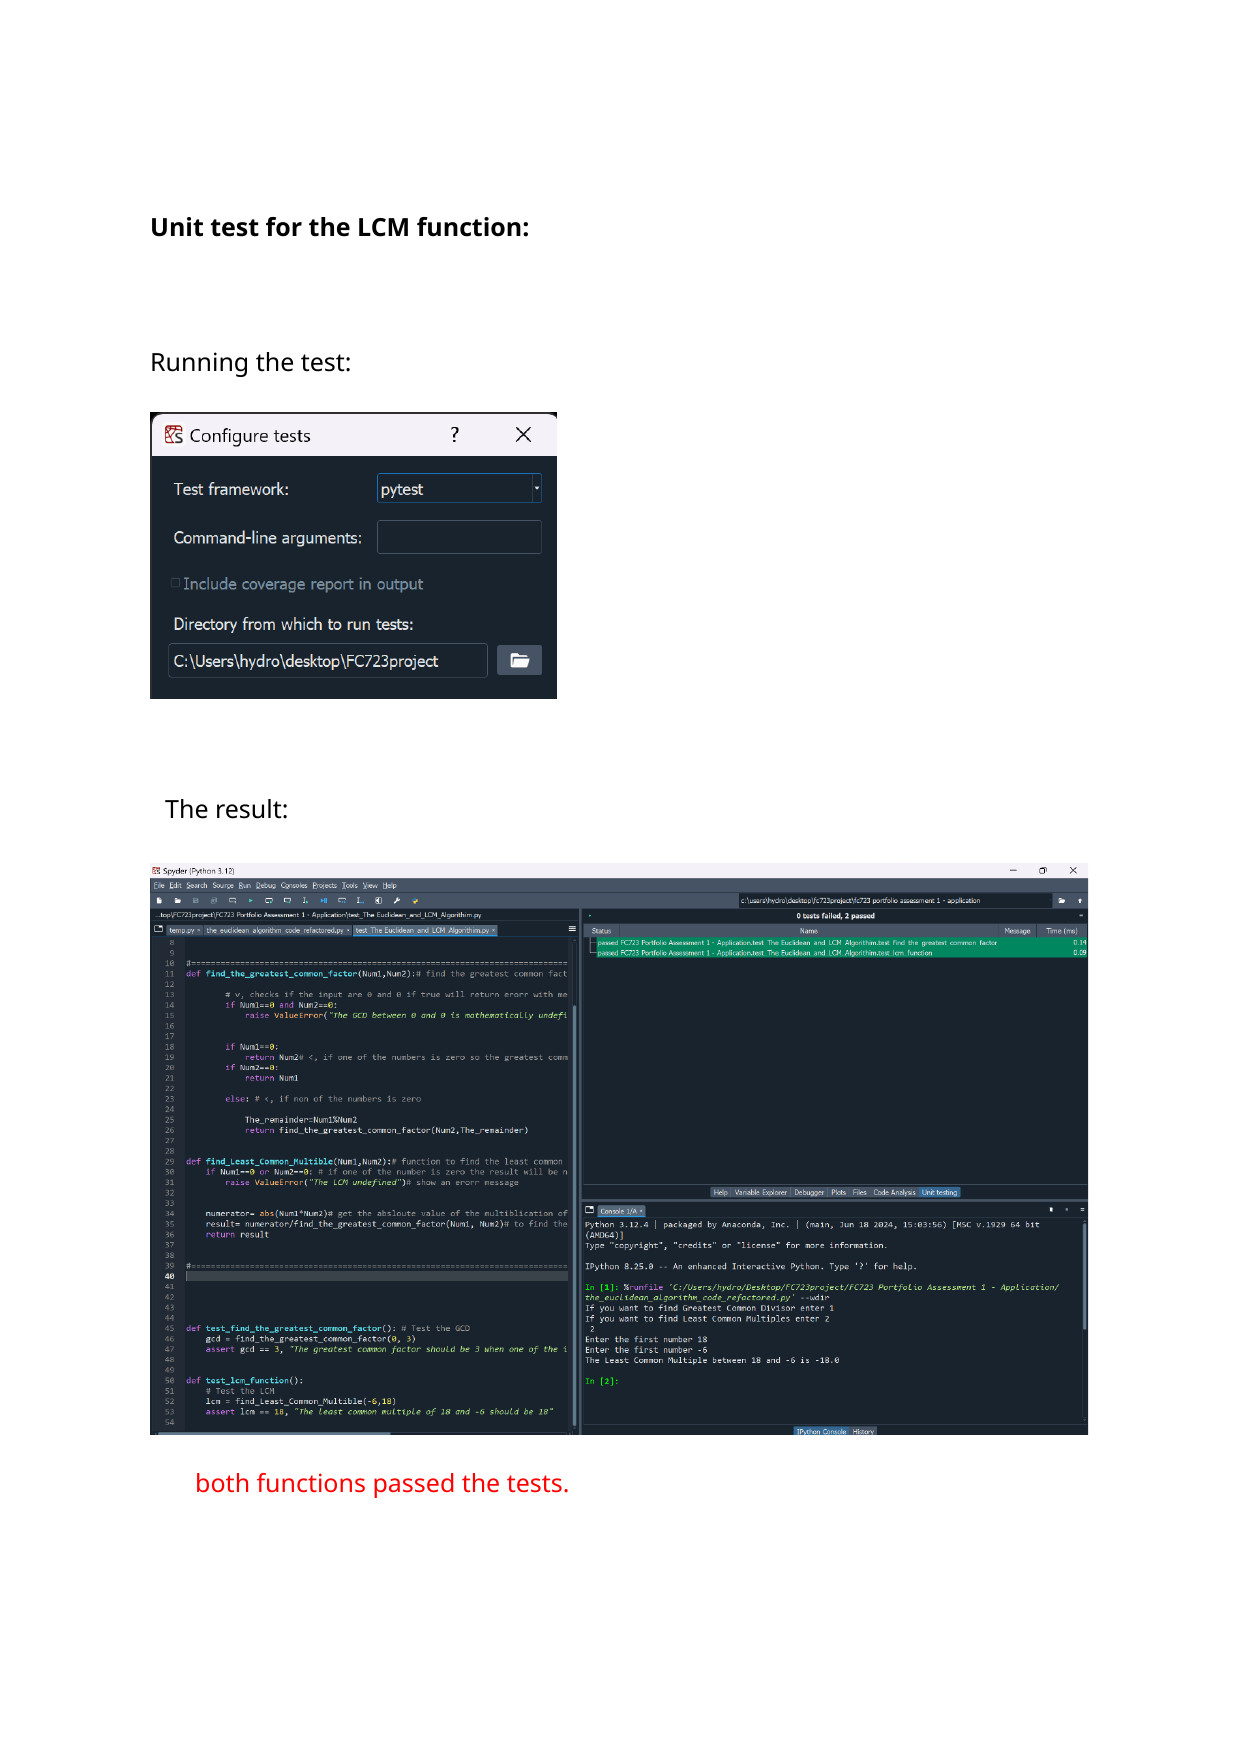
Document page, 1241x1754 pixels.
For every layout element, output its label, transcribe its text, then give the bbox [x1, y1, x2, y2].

text Running the test: [150, 344, 1090, 379]
text Unit test for the LCM function: [150, 209, 1090, 243]
text both functions passed the tests. [150, 1466, 1090, 1500]
text The result: [150, 791, 1090, 1435]
